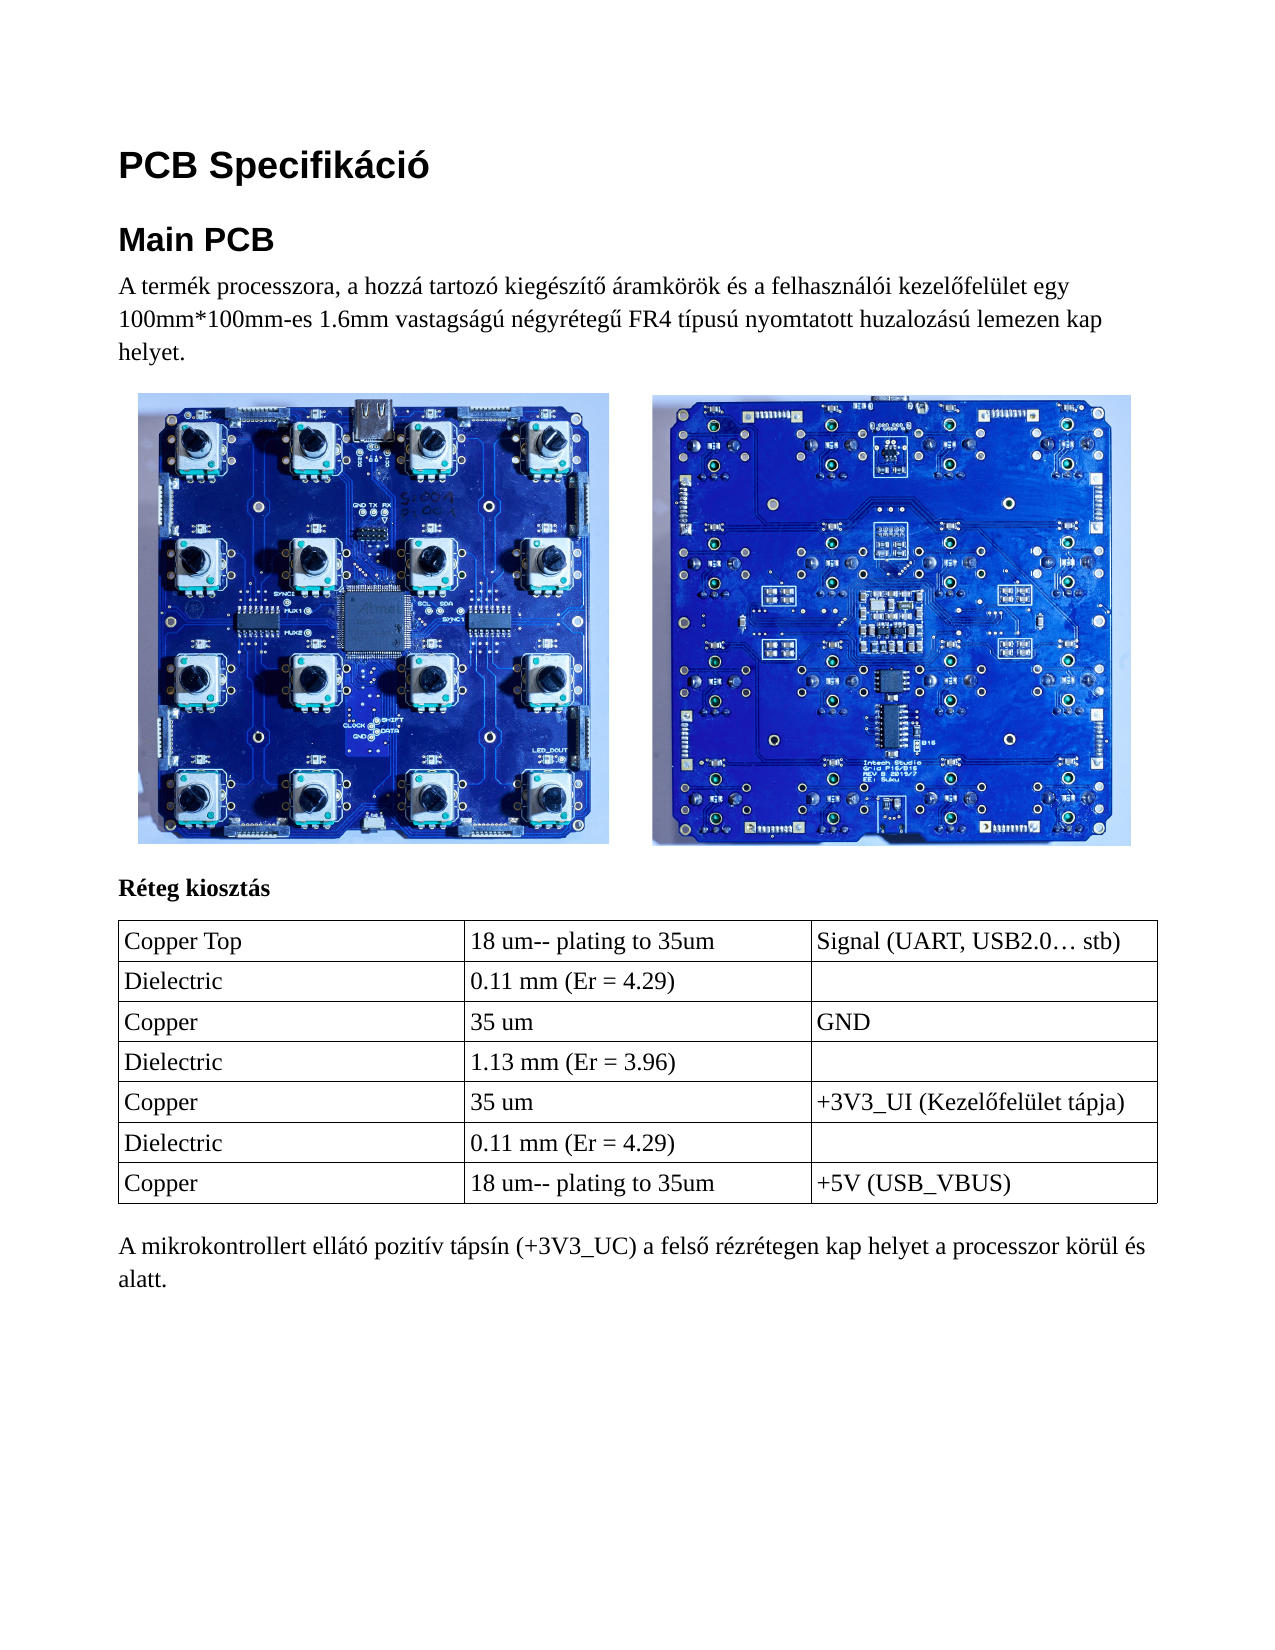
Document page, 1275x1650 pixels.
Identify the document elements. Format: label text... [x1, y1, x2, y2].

picture [138, 393, 610, 844]
table_cell [812, 1042, 1157, 1081]
table_cell 35 um [465, 1082, 811, 1122]
subtitle PCB Specifikáció [118, 143, 1157, 187]
table_cell [812, 962, 1157, 1001]
table_cell 18 um-- plating to 35um [465, 1163, 811, 1202]
text Réteg kiosztás [118, 873, 1157, 901]
subtitle Main PCB [118, 220, 1157, 259]
table_cell Copper [119, 1163, 464, 1202]
table_header Signal (UART, USB2.0… stb) [812, 921, 1157, 961]
table_cell 0.11 mm (Er = 4.29) [465, 962, 811, 1001]
table_cell Dielectric [119, 1123, 464, 1162]
table_header Copper Top [119, 921, 464, 961]
table_cell 0.11 mm (Er = 4.29) [465, 1123, 811, 1162]
table_cell +3V3_UI (Kezelőfelület tápja) [812, 1082, 1157, 1122]
table_cell Copper [119, 1002, 464, 1041]
table_header 18 um-- plating to 35um [465, 921, 811, 961]
text A mikrokontrollert ellátó pozitív tápsín (+3V3_UC) a felső rézrétegen kap helyet a processzor körül és alatt. [118, 1231, 1157, 1293]
picture [652, 395, 1131, 846]
table_cell Copper [119, 1082, 464, 1122]
table_cell +5V (USB_VBUS) [812, 1163, 1157, 1202]
table_cell Dielectric [119, 1042, 464, 1081]
text A termék processzora, a hozzá tartozó kiegészítő áramkörök és a felhasználói kezelőfelület egy 100mm*100mm-es 1.6mm vastagságú négyrétegű FR4 típusú nyomtatott huzalozású lemezen kap helyet. [118, 271, 1157, 366]
table_cell [812, 1123, 1157, 1162]
table_cell Dielectric [119, 962, 464, 1001]
table_cell 35 um [465, 1002, 811, 1041]
table_cell GND [812, 1002, 1157, 1041]
table_cell 1.13 mm (Er = 3.96) [465, 1042, 811, 1081]
